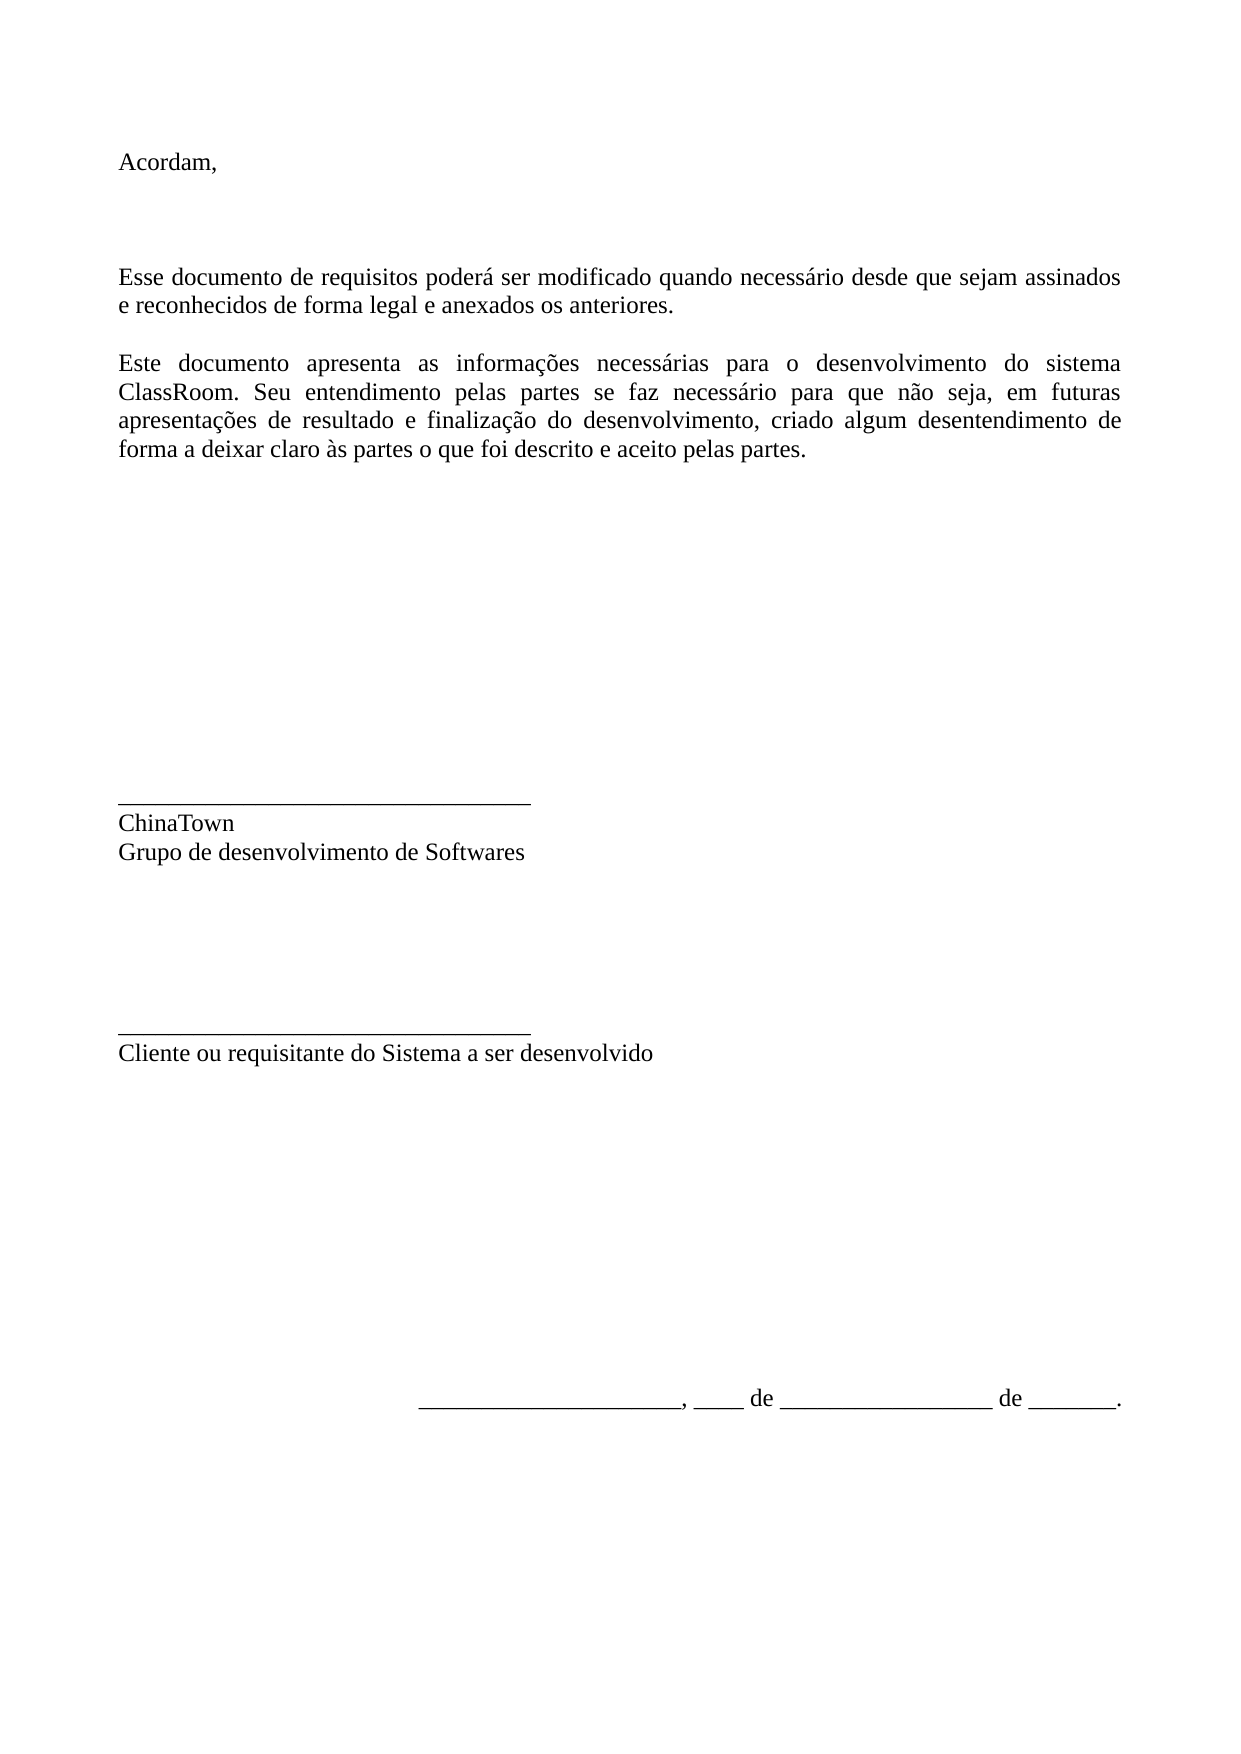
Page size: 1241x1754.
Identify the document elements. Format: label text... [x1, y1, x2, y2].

text Acordam, [118, 147, 1122, 176]
text Esse documento de requisitos poderá ser modificado quando necessário desde que sejam assinados e reconhecidos de forma legal e anexados os anteriores. [118, 262, 1122, 319]
text Este documento apresenta as informações necessárias para o desenvolvimento do sistema ClassRoom. Seu entendimento pelas partes se faz necessário para que não seja, em futuras apresentações de resultado e finalização do desenvolvimento, criado algum desentendimento de forma a deixar claro às partes o que foi descrito e aceito pelas partes. [118, 348, 1122, 463]
text _____________________, ____ de _________________ de _______. [118, 1383, 1122, 1412]
text Cliente ou requisitante do Sistema a ser desenvolvido [118, 1038, 1122, 1067]
text _________________________________ [118, 1009, 1122, 1038]
text _________________________________ [118, 779, 1122, 808]
text ChinaTown Grupo de desenvolvimento de Softwares [118, 808, 1122, 866]
